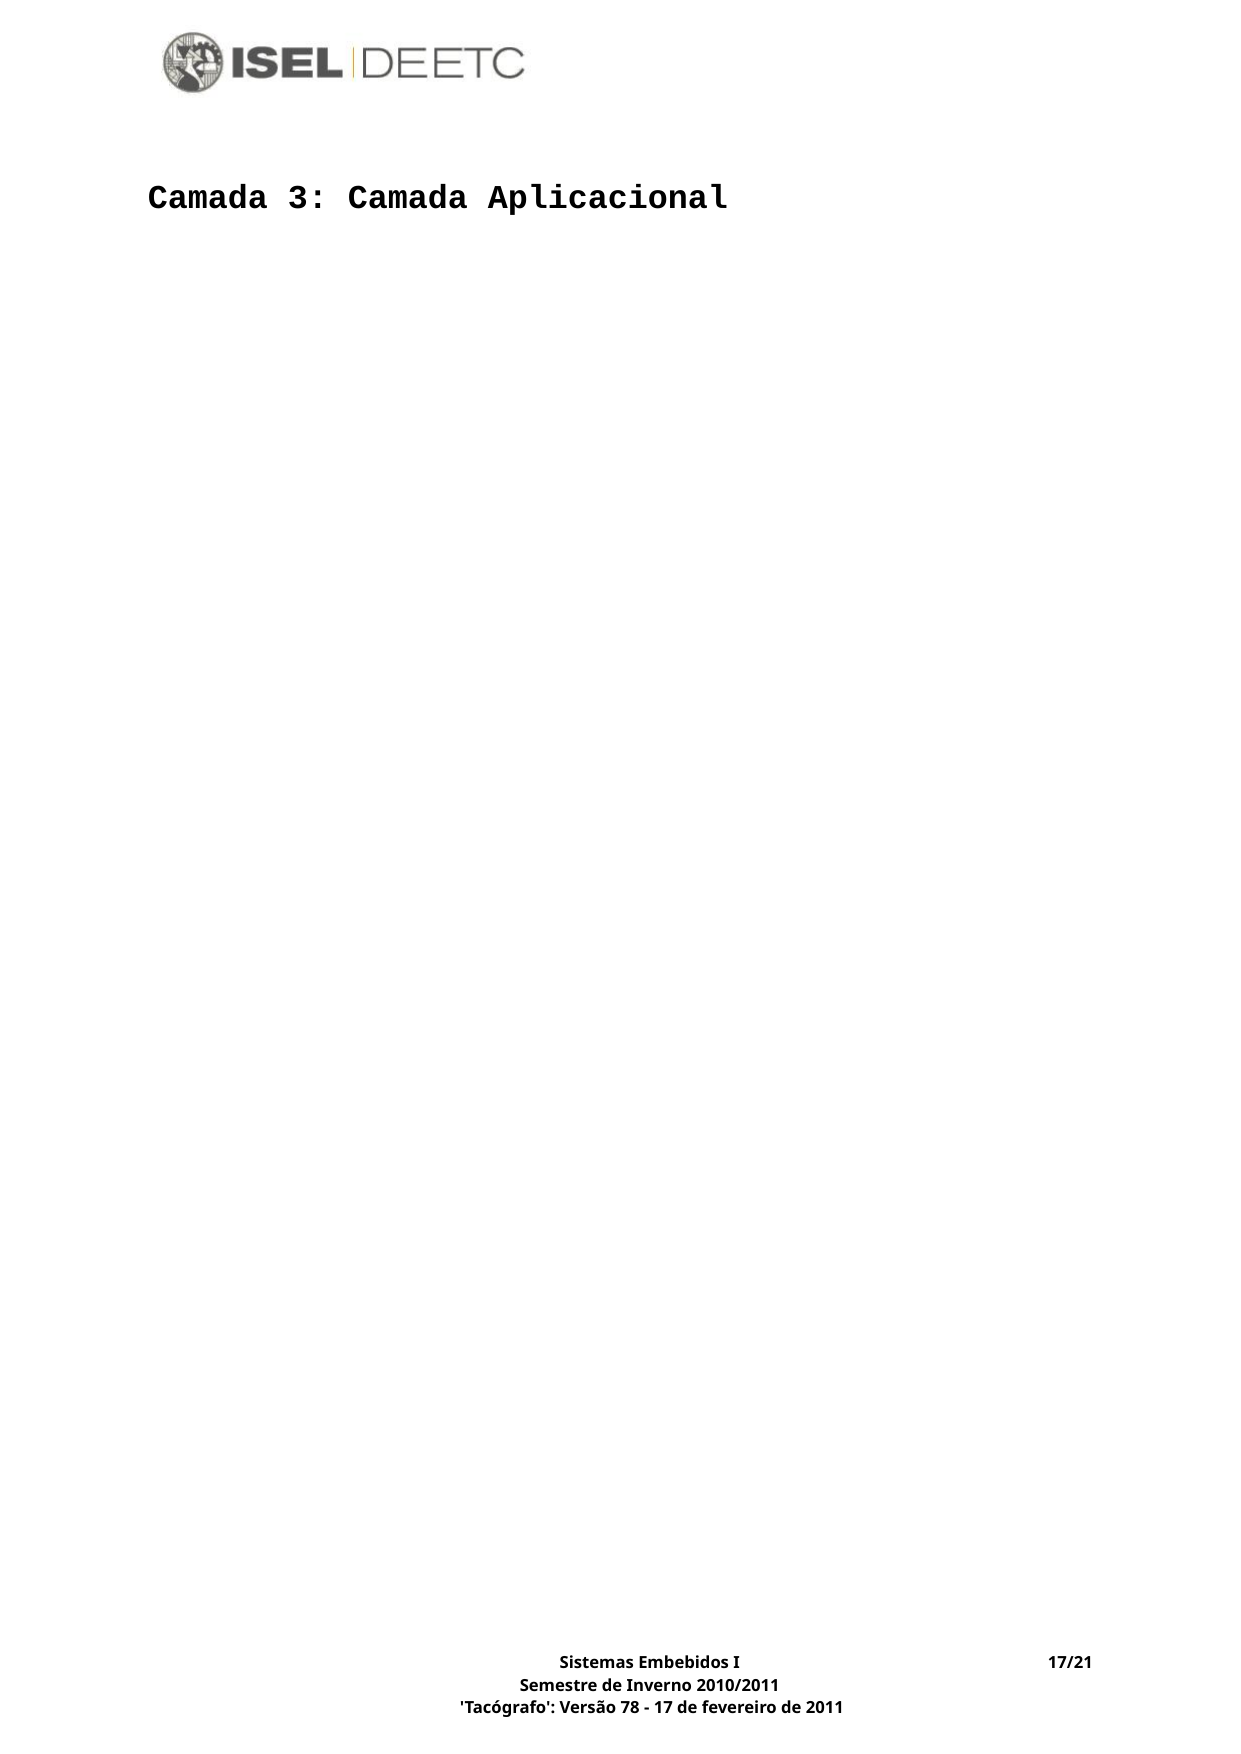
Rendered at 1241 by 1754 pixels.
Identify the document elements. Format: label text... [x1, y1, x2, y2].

subtitle Camada 3: Camada Aplicacional [148, 181, 1093, 219]
picture [153, 17, 555, 118]
